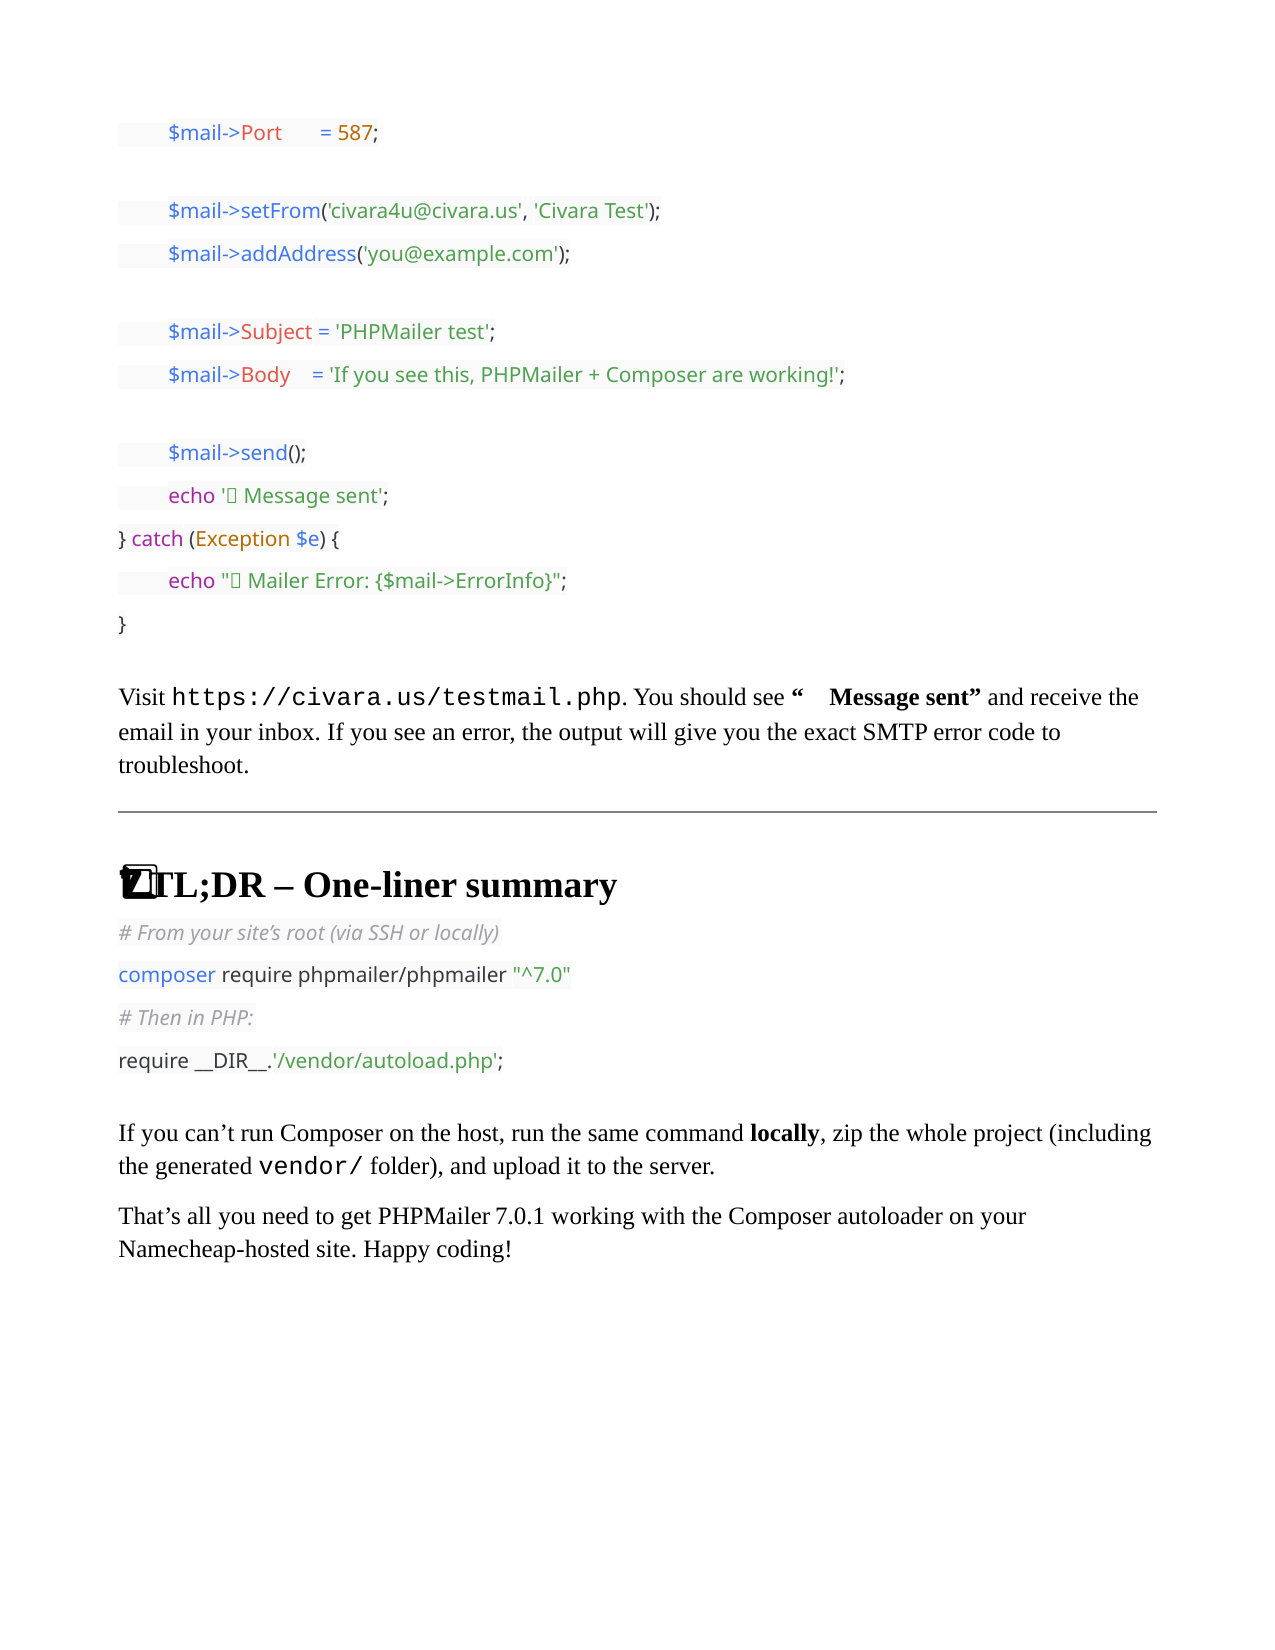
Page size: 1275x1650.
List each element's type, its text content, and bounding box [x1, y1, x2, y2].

text echo "❌ Mailer Error: {$mail->ErrorInfo}"; [118, 567, 1157, 595]
text $mail->Body = 'If you see this, PHPMailer + Composer are working!'; [118, 360, 1157, 389]
text # Then in PHP: [118, 1003, 1157, 1032]
text If you can’t run Composer on the host, run the same command locally, zip the whole project (including the generated vendor/ folder), and upload it to the server. [118, 1118, 1157, 1182]
text composer require phpmailer/phpmailer "^7.0" [118, 961, 1157, 989]
text require __DIR__.'/vendor/autoload.php'; [118, 1046, 1157, 1074]
subtitle 7️⃣ TL;DR – One‑liner summary [118, 862, 1157, 906]
text $mail->Port = 587; [118, 118, 1157, 147]
text $mail->Subject = 'PHPMailer test'; [118, 317, 1157, 346]
text echo '✅ Message sent'; [118, 481, 1157, 510]
text That’s all you need to get PHPMailer 7.0.1 working with the Composer autoloader on your Namecheap‑hosted site. Happy coding! [118, 1201, 1157, 1263]
text $mail->send(); [118, 438, 1157, 467]
text } [118, 609, 1157, 638]
text Visit https://civara.us/testmail.php. You should see “✅ Message sent” and receive the email in your inbox. If you see an error, the output will give you the exact SMTP error code to troubleshoot. [118, 682, 1157, 778]
text $mail->setFrom('civara4u@civara.us', 'Civara Test'); [118, 196, 1157, 225]
text $mail->addAddress('you@example.com'); [118, 239, 1157, 268]
text } catch (Exception $e) { [118, 524, 1157, 552]
text # From your site’s root (via SSH or locally) [118, 918, 1157, 946]
